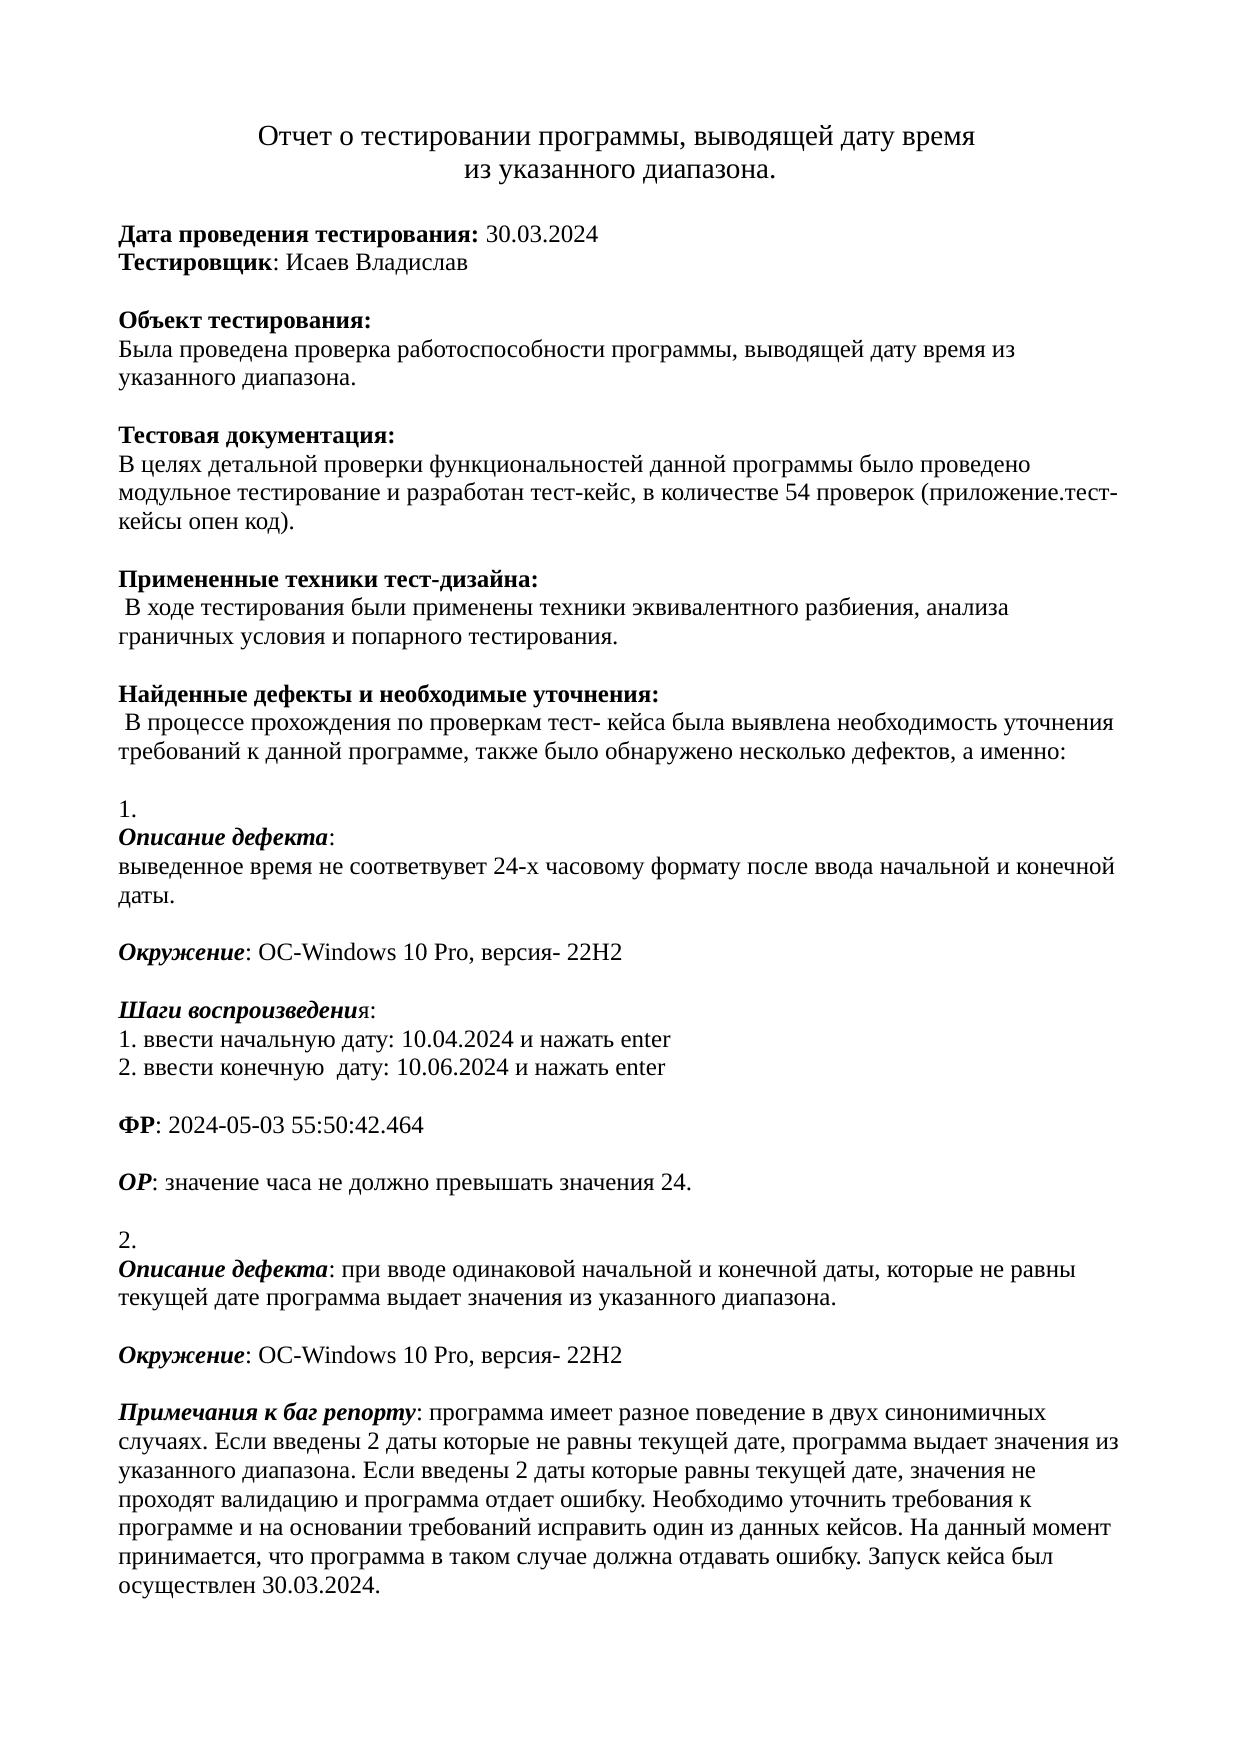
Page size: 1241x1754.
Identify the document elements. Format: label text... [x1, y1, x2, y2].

text Объект тестирования: Была проведена проверка работоспособности программы, выводящей дату время из указанного диапазона. Тестовая документация: В целях детальной проверки функциональностей данной программы было проведено модульное тестирование и разработан тест-кейс, в количестве 54 проверок (приложение.тест-кейсы опен код). Примененные техники тест-дизайна: В ходе тестирования были применены техники эквивалентного разбиения, анализа граничных условия и попарного тестирования. Найденные дефекты и необходимые уточнения: В процессе прохождения по проверкам тест- кейса была выявлена необходимость уточнения требований к данной программе, также было обнаружено несколько дефектов, а именно: 1. Описание дефекта: выведенное время не соответвувет 24-х часовому формату после ввода начальной и конечной даты. Окружение: ОС-Windows 10 Pro, версия- 22H2 Шаги воспроизведения: 1. ввести начальную дату: 10.04.2024 и нажать enter 2. ввести конечную дату: 10.06.2024 и нажать enter ФР: 2024-05-03 55:50:42.464 ОР: значение часа не должно превышать значения 24. [118, 305, 1122, 1225]
text Дата проведения тестирования: 30.03.2024 [118, 219, 1122, 247]
text Тестировщик: Исаев Владислав [118, 247, 1122, 276]
text Отчет о тестировании программы, выводящей дату время из указанного диапазона. [118, 118, 1122, 219]
text 2. Описание дефекта: при вводе одинаковой начальной и конечной даты, которые не равны текущей дате программа выдает значения из указанного диапазона. Окружение: ОС-Windows 10 Pro, версия- 22H2 Примечания к баг репорту: программа имеет разное поведение в двух синонимичных случаях. Если введены 2 даты которые не равны текущей дате, программа выдает значения из указанного диапазона. Если введены 2 даты которые равны текущей дате, значения не проходят валидацию и программа отдает ошибку. Необходимо уточнить требования к программе и на основании требований исправить один из данных кейсов. На данный момент принимается, что программа в таком случае должна отдавать ошибку. Запуск кейса был осуществлен 30.03.2024. [118, 1225, 1122, 1627]
